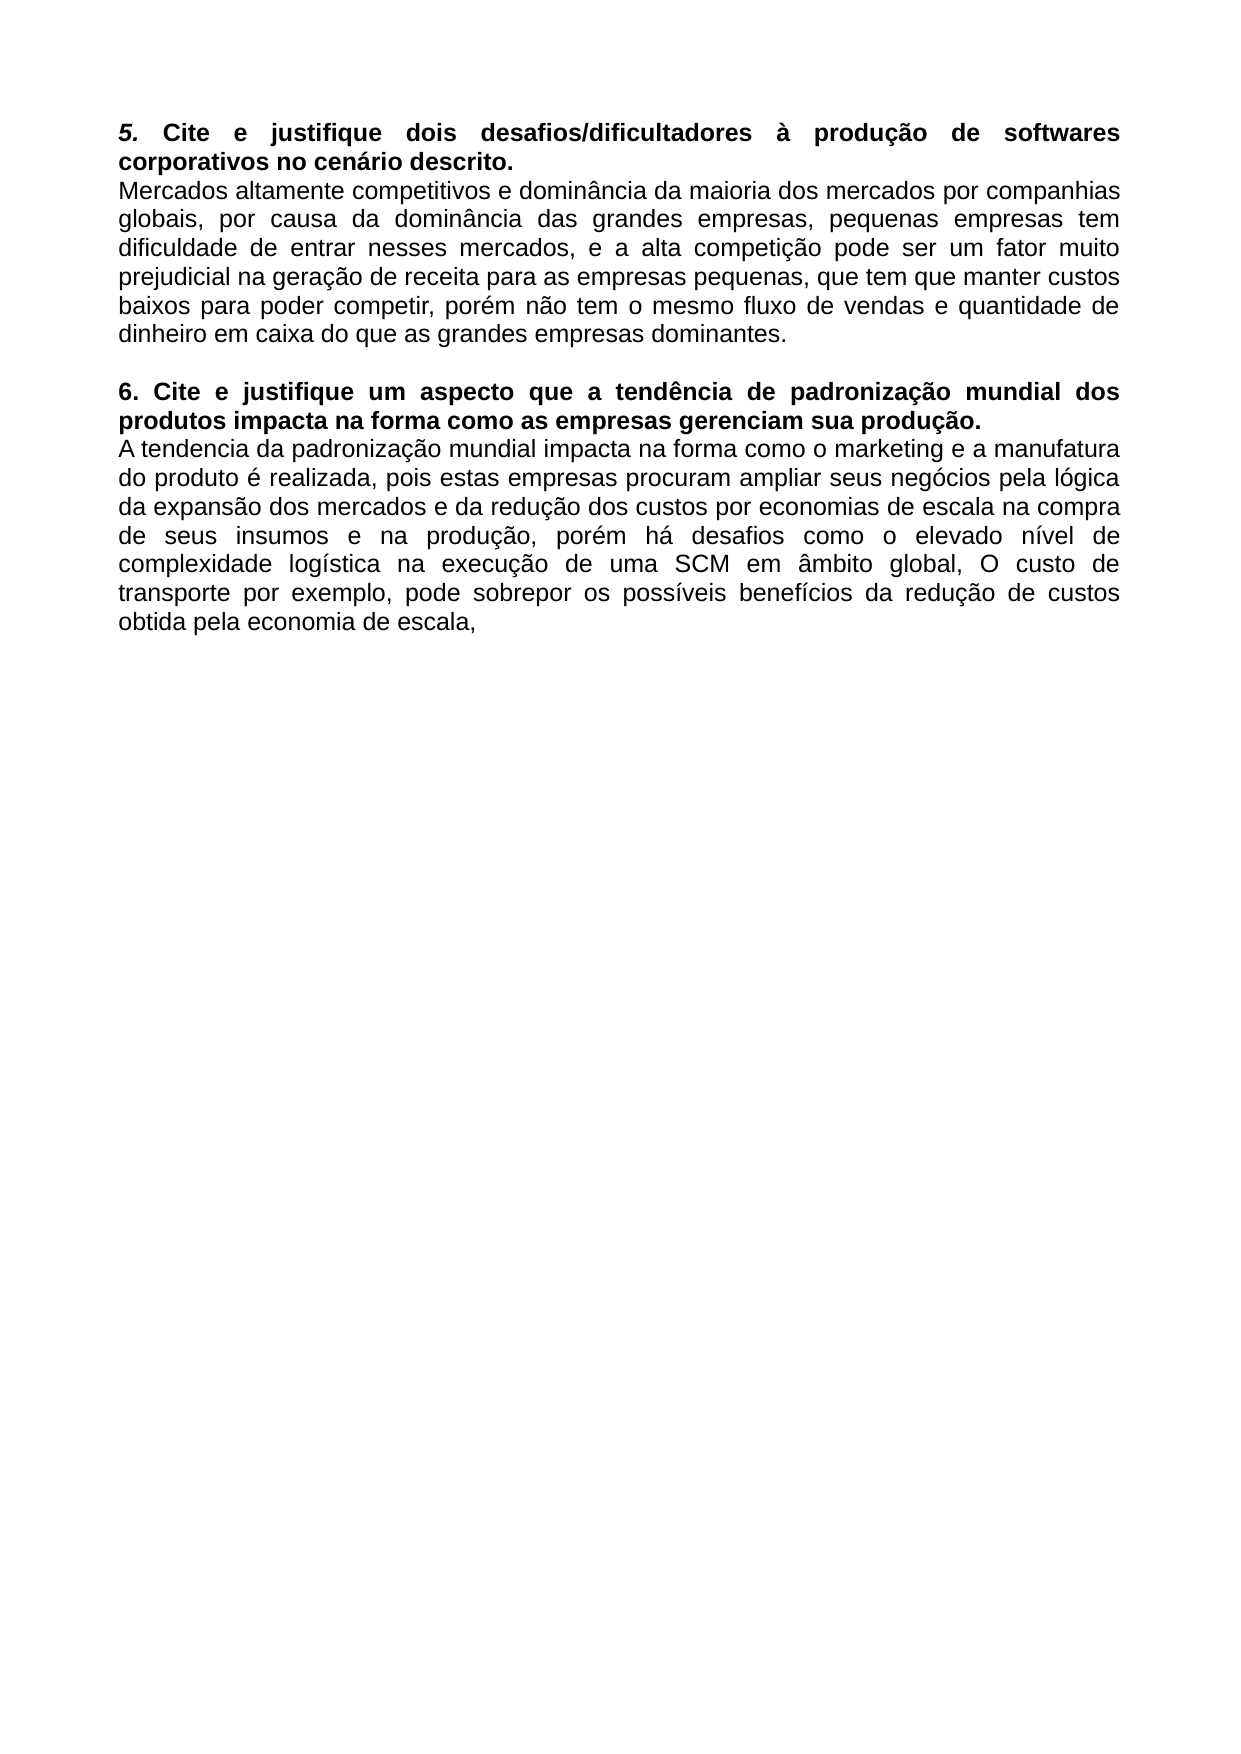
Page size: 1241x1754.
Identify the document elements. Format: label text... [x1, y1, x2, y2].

text Mercados altamente competitivos e dominância da maioria dos mercados por companhias globais, por causa da dominância das grandes empresas, pequenas empresas tem dificuldade de entrar nesses mercados, e a alta competição pode ser um fator muito prejudicial na geração de receita para as empresas pequenas, que tem que manter custos baixos para poder competir, porém não tem o mesmo fluxo de vendas e quantidade de dinheiro em caixa do que as grandes empresas dominantes. [118, 176, 1122, 348]
text A tendencia da padronização mundial impacta na forma como o marketing e a manufatura do produto é realizada, pois estas empresas procuram ampliar seus negócios pela lógica da expansão dos mercados e da redução dos custos por economias de escala na compra de seus insumos e na produção, porém há desafios como o elevado nível de complexidade logística na execução de uma SCM em âmbito global, O custo de transporte por exemplo, pode sobrepor os possíveis benefícios da redução de custos obtida pela economia de escala, [118, 434, 1122, 636]
text 6. Cite e justifique um aspecto que a tendência de padronização mundial dos produtos impacta na forma como as empresas gerenciam sua produção. [118, 377, 1122, 434]
text 5. Cite e justifique dois desafios/dificultadores à produção de softwares corporativos no cenário descrito. [118, 118, 1122, 176]
